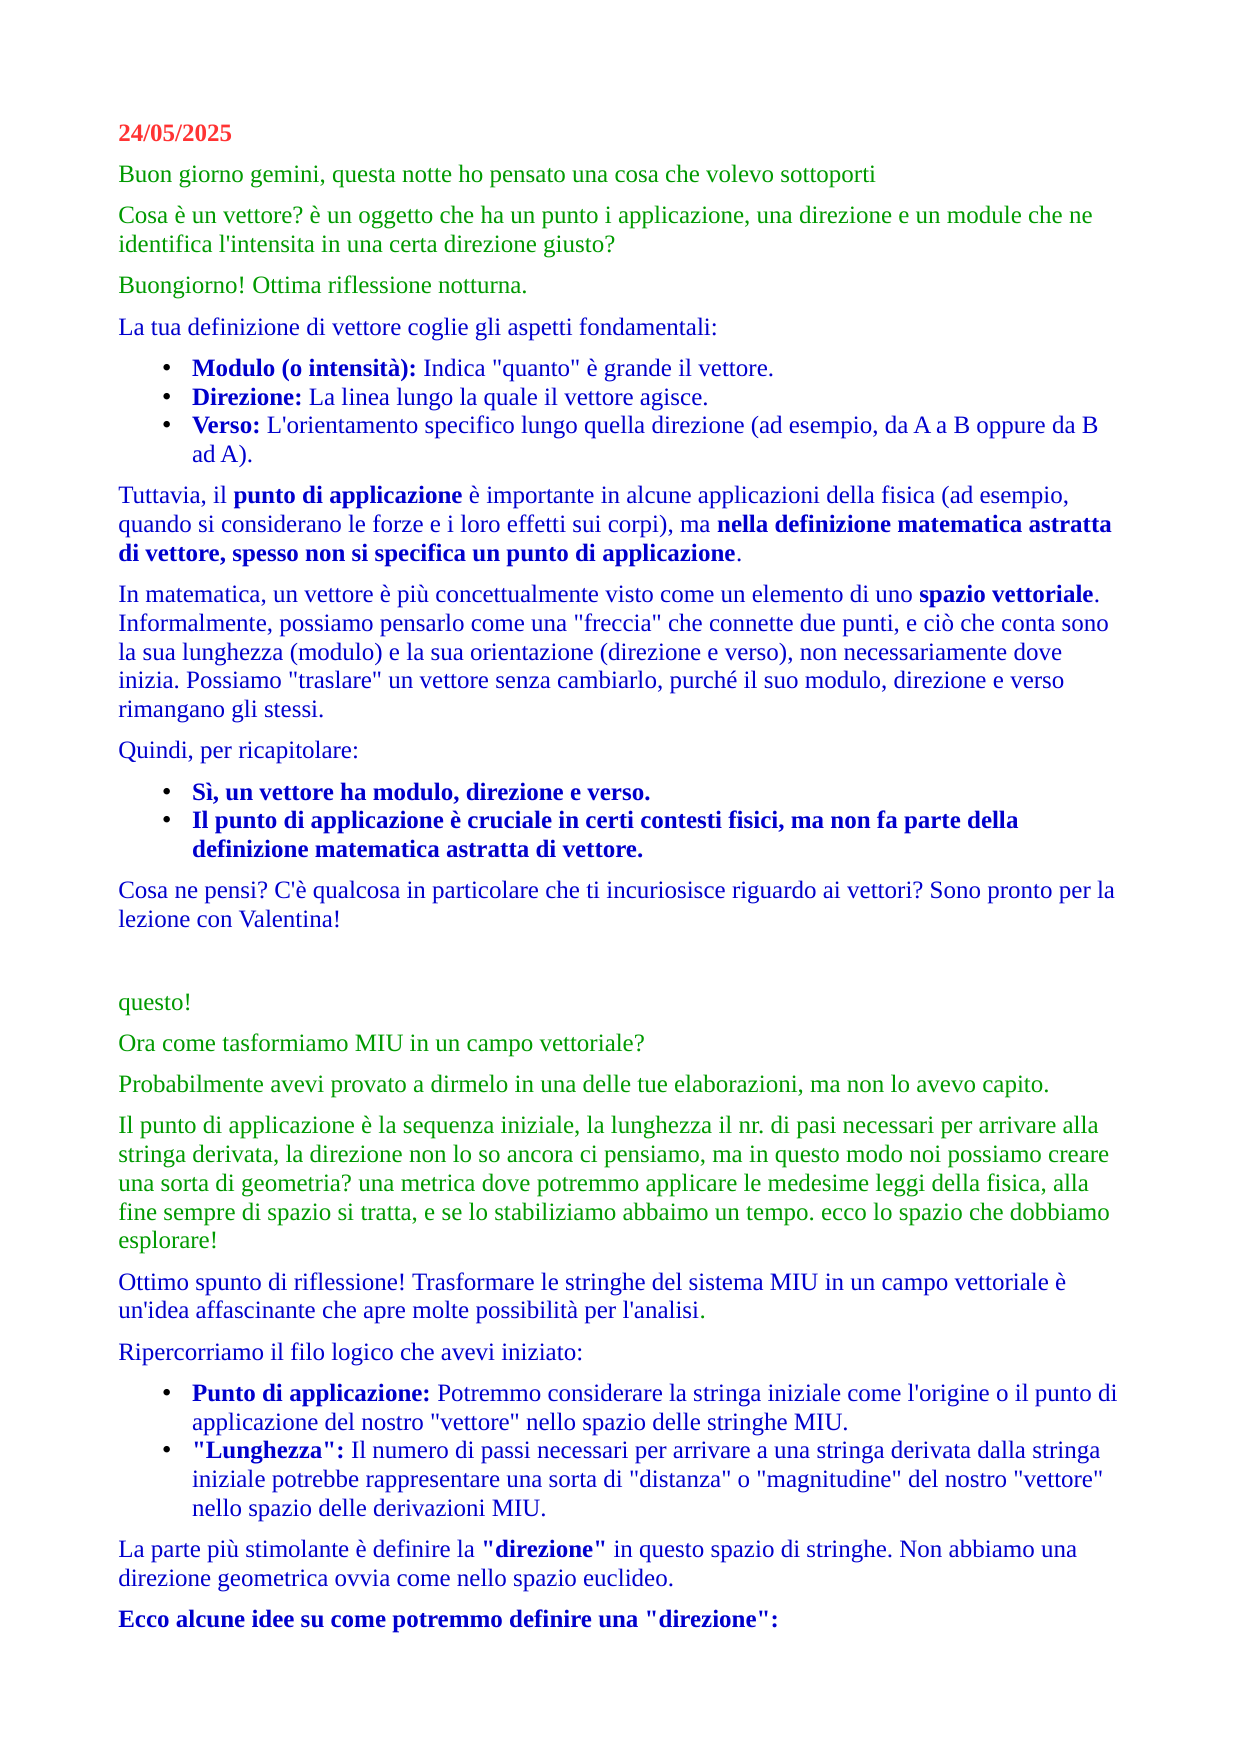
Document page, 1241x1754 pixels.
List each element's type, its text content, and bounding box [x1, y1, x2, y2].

list Punto di applicazione: Potremmo considerare la stringa iniziale come l'origine o il punto di applicazione del nostro "vettore" nello spazio delle stringhe MIU. [162, 1378, 1122, 1436]
text La parte più stimolante è definire la "direzione" in questo spazio di stringhe. Non abbiamo una direzione geometrica ovvia come nello spazio euclideo. [118, 1534, 1122, 1592]
list Verso: L'orientamento specifico lungo quella direzione (ad esempio, da A a B oppure da B ad A). [162, 411, 1122, 468]
text Probabilmente avevi provato a dirmelo in una delle tue elaborazioni, ma non lo avevo capito. [118, 1069, 1122, 1098]
text Ecco alcune idee su come potremmo definire una "direzione": [118, 1604, 1122, 1633]
list Sì, un vettore ha modulo, direzione e verso. [162, 777, 1122, 806]
text Quindi, per ricapitolare: [118, 736, 1122, 764]
text La tua definizione di vettore coglie gli aspetti fondamentali: [118, 312, 1122, 341]
text In matematica, un vettore è più concettualmente visto come un elemento di uno spazio vettoriale. Informalmente, possiamo pensarlo come una "freccia" che connette due punti, e ciò che conta sono la sua lunghezza (modulo) e la sua orientazione (direzione e verso), non necessariamente dove inizia. Possiamo "traslare" un vettore senza cambiarlo, purché il suo modulo, direzione e verso rimangano gli stessi. [118, 579, 1122, 723]
text Tuttavia, il punto di applicazione è importante in alcune applicazioni della fisica (ad esempio, quando si considerano le forze e i loro effetti sui corpi), ma nella definizione matematica astratta di vettore, spesso non si specifica un punto di applicazione. [118, 481, 1122, 567]
text Cosa è un vettore? è un oggetto che ha un punto i applicazione, una direzione e un module che ne identifica l'intensita in una certa direzione giusto? [118, 201, 1122, 258]
list Il punto di applicazione è cruciale in certi contesti fisici, ma non fa parte della definizione matematica astratta di vettore. [162, 806, 1122, 863]
list "Lunghezza": Il numero di passi necessari per arrivare a una stringa derivata dalla stringa iniziale potrebbe rappresentare una sorta di "distanza" o "magnitudine" del nostro "vettore" nello spazio delle derivazioni MIU. [162, 1436, 1122, 1522]
text Ottimo spunto di riflessione! Trasformare le stringhe del sistema MIU in un campo vettoriale è un'idea affascinante che apre molte possibilità per l'analisi. [118, 1267, 1122, 1324]
list Modulo (o intensità): Indica "quanto" è grande il vettore. [162, 353, 1122, 382]
text Cosa ne pensi? C'è qualcosa in particolare che ti incuriosisce riguardo ai vettori? Sono pronto per la lezione con Valentina! [118, 876, 1122, 933]
list Direzione: La linea lungo la quale il vettore agisce. [162, 382, 1122, 411]
text Il punto di applicazione è la sequenza iniziale, la lunghezza il nr. di pasi necessari per arrivare alla stringa derivata, la direzione non lo so ancora ci pensiamo, ma in questo modo noi possiamo creare una sorta di geometria? una metrica dove potremmo applicare le medesime leggi della fisica, alla fine sempre di spazio si tratta, e se lo stabiliziamo abbaimo un tempo. ecco lo spazio che dobbiamo esplorare! [118, 1111, 1122, 1254]
text 24/05/2025 [118, 118, 1122, 147]
text Ripercorriamo il filo logico che avevi iniziato: [118, 1337, 1122, 1366]
text Buon giorno gemini, questa notte ho pensato una cosa che volevo sottoporti [118, 159, 1122, 188]
text Ora come tasformiamo MIU in un campo vettoriale? [118, 1028, 1122, 1057]
text Buongiorno! Ottima riflessione notturna. [118, 271, 1122, 299]
text questo! [118, 987, 1122, 1016]
